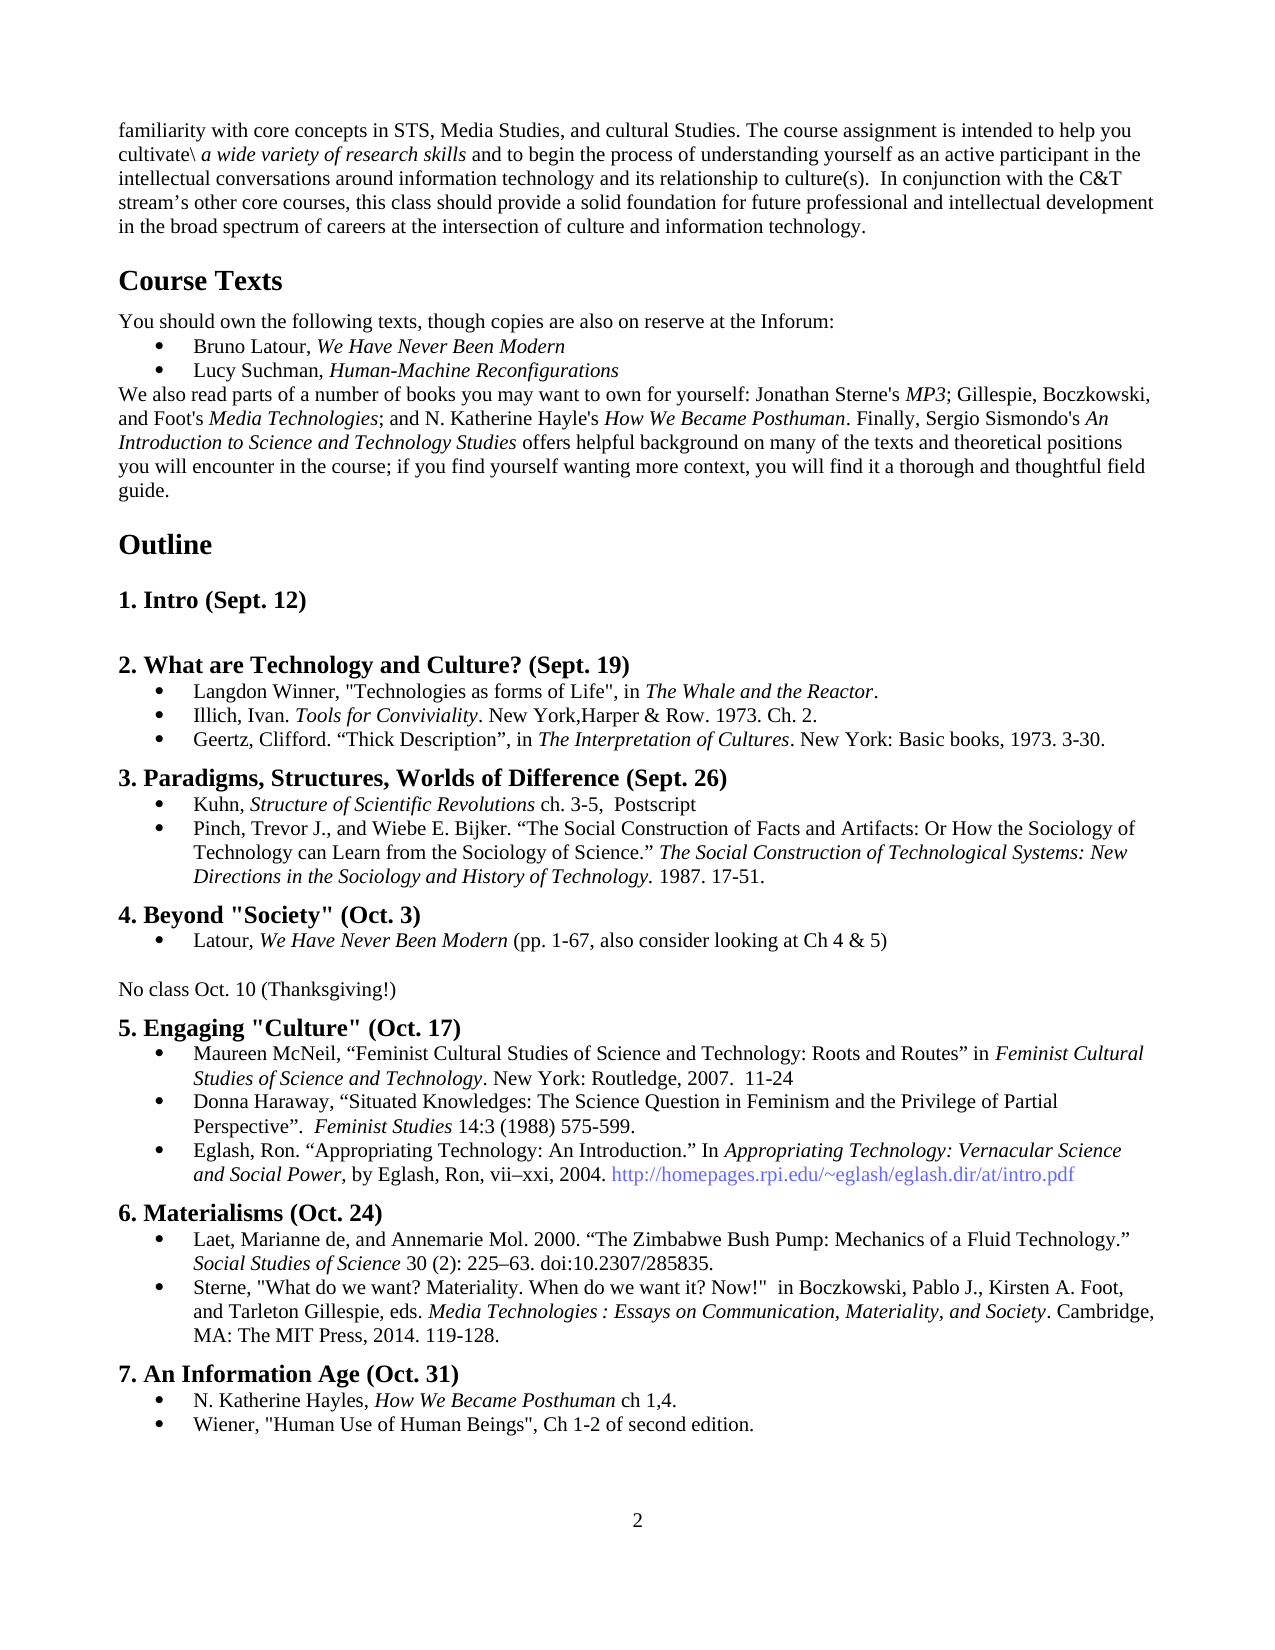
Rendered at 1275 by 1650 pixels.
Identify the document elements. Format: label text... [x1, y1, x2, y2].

list Bruno Latour, We Have Never Been Modern [156, 333, 1157, 358]
text You should own the following texts, though copies are also on reserve at the Inforum: [118, 309, 1157, 333]
subtitle Outline [118, 527, 1157, 561]
subtitle Intro (Sept. 12) [118, 585, 1157, 614]
subtitle Engaging "Culture" (Oct. 17) [118, 1013, 1157, 1041]
list Maureen McNeil, “Feminist Cultural Studies of Science and Technology: Roots and Routes” in Feminist Cultural Studies of Science and Technology. New York: Routledge, 2007. 11-24 [156, 1041, 1157, 1089]
subtitle Beyond "Society" (Oct. 3) [118, 900, 1157, 928]
text familiarity with core concepts in STS, Media Studies, and cultural Studies. The course assignment is intended to help you cultivate\ a wide variety of research skills and to begin the process of understanding yourself as an active participant in the intellectual conversations around information technology and its relationship to culture(s). In conjunction with the C&T stream’s other core courses, this class should provide a solid foundation for future professional and intellectual development in the broad spectrum of careers at the intersection of culture and information technology. [118, 118, 1157, 238]
list Lucy Suchman, Human-Machine Reconfigurations [156, 358, 1157, 382]
subtitle Course Texts [118, 263, 1157, 297]
subtitle What are Technology and Culture? (Sept. 19) [118, 650, 1157, 678]
list Laet, Marianne de, and Annemarie Mol. 2000. “The Zimbabwe Bush Pump: Mechanics of a Fluid Technology.” Social Studies of Science 30 (2): 225–63. doi:10.2307/285835. [156, 1226, 1157, 1274]
list Wiener, "Human Use of Human Beings", Ch 1-2 of second edition. [156, 1412, 1157, 1436]
list Donna Haraway, “Situated Knowledges: The Science Question in Feminism and the Privilege of Partial Perspective”. Feminist Studies 14:3 (1988) 575-599. [156, 1089, 1157, 1138]
text We also read parts of a number of books you may want to own for yourself: Jonathan Sterne's MP3; Gillespie, Boczkowski, and Foot's Media Technologies; and N. Katherine Hayle's How We Became Posthuman. Finally, Sergio Sismondo's An Introduction to Science and Technology Studies offers helpful background on many of the texts and theoretical positions you will encounter in the course; if you find yourself wanting more context, you will find it a thorough and thoughtful field guide. [118, 382, 1157, 502]
list Illich, Ivan. Tools for Conviviality. New York,Harper & Row. 1973. Ch. 2. [156, 703, 1157, 727]
subtitle Materialisms (Oct. 24) [118, 1198, 1157, 1226]
text No class Oct. 10 (Thanksgiving!) [118, 977, 1157, 1001]
list Latour, We Have Never Been Modern (pp. 1-67, also consider looking at Ch 4 & 5) [156, 928, 1157, 952]
list Pinch, Trevor J., and Wiebe E. Bijker. “The Social Construction of Facts and Artifacts: Or How the Sociology of Technology can Learn from the Sociology of Science.” The Social Construction of Technological Systems: New Directions in the Sociology and History of Technology. 1987. 17-51. [156, 816, 1157, 888]
list Geertz, Clifford. “Thick Description”, in The Interpretation of Cultures. New York: Basic books, 1973. 3-30. [156, 727, 1157, 751]
list Kuhn, Structure of Scientific Revolutions ch. 3-5, Postscript [156, 791, 1157, 816]
list Eglash, Ron. “Appropriating Technology: An Introduction.” In Appropriating Technology: Vernacular Science and Social Power, by Eglash, Ron, vii–xxi, 2004. http://homepages.rpi.edu/~eglash/eglash.dir/at/intro.pdf [156, 1138, 1157, 1186]
subtitle Paradigms, Structures, Worlds of Difference (Sept. 26) [118, 763, 1157, 791]
list Sterne, "What do we want? Materiality. When do we want it? Now!" in Boczkowski, Pablo J., Kirsten A. Foot, and Tarleton Gillespie, eds. Media Technologies : Essays on Communication, Materiality, and Society. Cambridge, MA: The MIT Press, 2014. 119-128. [156, 1274, 1157, 1347]
list N. Katherine Hayles, How We Became Posthuman ch 1,4. [156, 1387, 1157, 1412]
list Langdon Winner, "Technologies as forms of Life", in The Whale and the Reactor. [156, 678, 1157, 703]
subtitle An Information Age (Oct. 31) [118, 1359, 1157, 1387]
